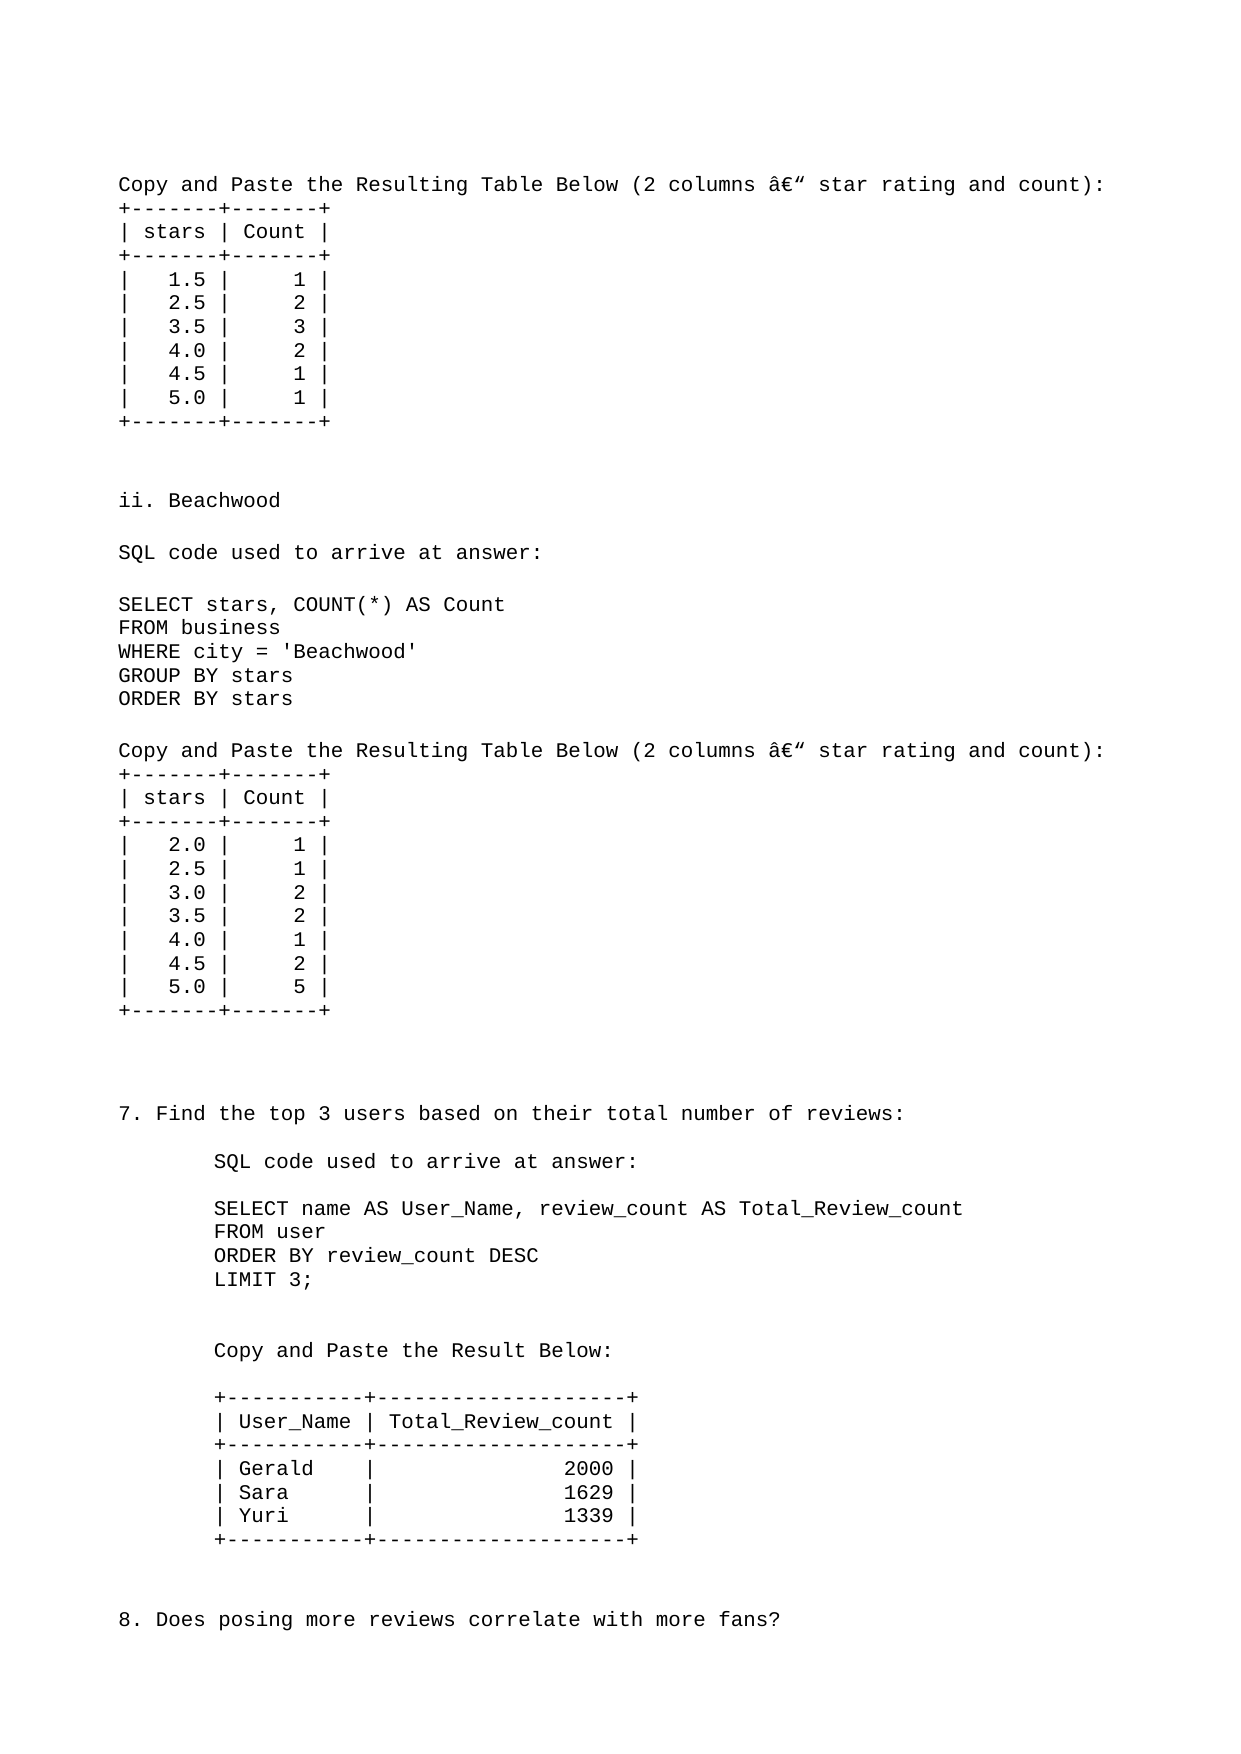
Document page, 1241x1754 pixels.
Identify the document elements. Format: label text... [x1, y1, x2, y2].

text | Yuri | 1339 | [213, 1505, 1122, 1529]
text | 4.5 | 1 | [118, 363, 1122, 387]
text | 1.5 | 1 | [118, 269, 1122, 292]
text Copy and Paste the Resulting Table Below (2 columns â€“ star rating and count): [118, 740, 1122, 763]
text ORDER BY stars [118, 688, 1122, 712]
text | 3.5 | 2 | [118, 905, 1122, 929]
text +-------+-------+ [118, 411, 1122, 434]
text | stars | Count | [118, 787, 1122, 811]
text +-------+-------+ [118, 1000, 1122, 1024]
text Copy and Paste the Resulting Table Below (2 columns â€“ star rating and count): [118, 174, 1122, 198]
text | 2.5 | 1 | [118, 858, 1122, 882]
text ii. Beachwood [118, 490, 1122, 514]
text +-------+-------+ [118, 811, 1122, 834]
text SQL code used to arrive at answer: [118, 1151, 1122, 1174]
text +-----------+--------------------+ [213, 1529, 1122, 1553]
text +-----------+--------------------+ [213, 1387, 1122, 1411]
text 7. Find the top 3 users based on their total number of reviews: [118, 1103, 1122, 1127]
text SQL code used to arrive at answer: [118, 542, 1122, 566]
text LIMIT 3; [213, 1269, 1122, 1292]
text WHERE city = 'Beachwood' [118, 641, 1122, 664]
text | 4.0 | 1 | [118, 929, 1122, 953]
text | User_Name | Total_Review_count | [213, 1411, 1122, 1434]
text +-------+-------+ [118, 245, 1122, 269]
text | 4.0 | 2 | [118, 340, 1122, 363]
text +-------+-------+ [118, 198, 1122, 221]
text SELECT stars, COUNT(*) AS Count [118, 594, 1122, 617]
text FROM user [213, 1222, 1122, 1245]
text | 5.0 | 5 | [118, 976, 1122, 1000]
text | 2.0 | 1 | [118, 834, 1122, 858]
text | stars | Count | [118, 221, 1122, 245]
text 8. Does posing more reviews correlate with more fans? [118, 1609, 1122, 1632]
text FROM business [118, 617, 1122, 641]
text | 3.5 | 3 | [118, 316, 1122, 340]
text GROUP BY stars [118, 664, 1122, 688]
text | 2.5 | 2 | [118, 292, 1122, 316]
text SELECT name AS User_Name, review_count AS Total_Review_count [118, 1198, 1122, 1222]
text +-------+-------+ [118, 763, 1122, 787]
text Copy and Paste the Result Below: [118, 1340, 1122, 1363]
text | 4.5 | 2 | [118, 953, 1122, 976]
text +-----------+--------------------+ [213, 1434, 1122, 1458]
text | Sara | 1629 | [213, 1482, 1122, 1505]
text | Gerald | 2000 | [213, 1458, 1122, 1482]
text ORDER BY review_count DESC [213, 1245, 1122, 1269]
text | 3.0 | 2 | [118, 882, 1122, 905]
text | 5.0 | 1 | [118, 387, 1122, 411]
